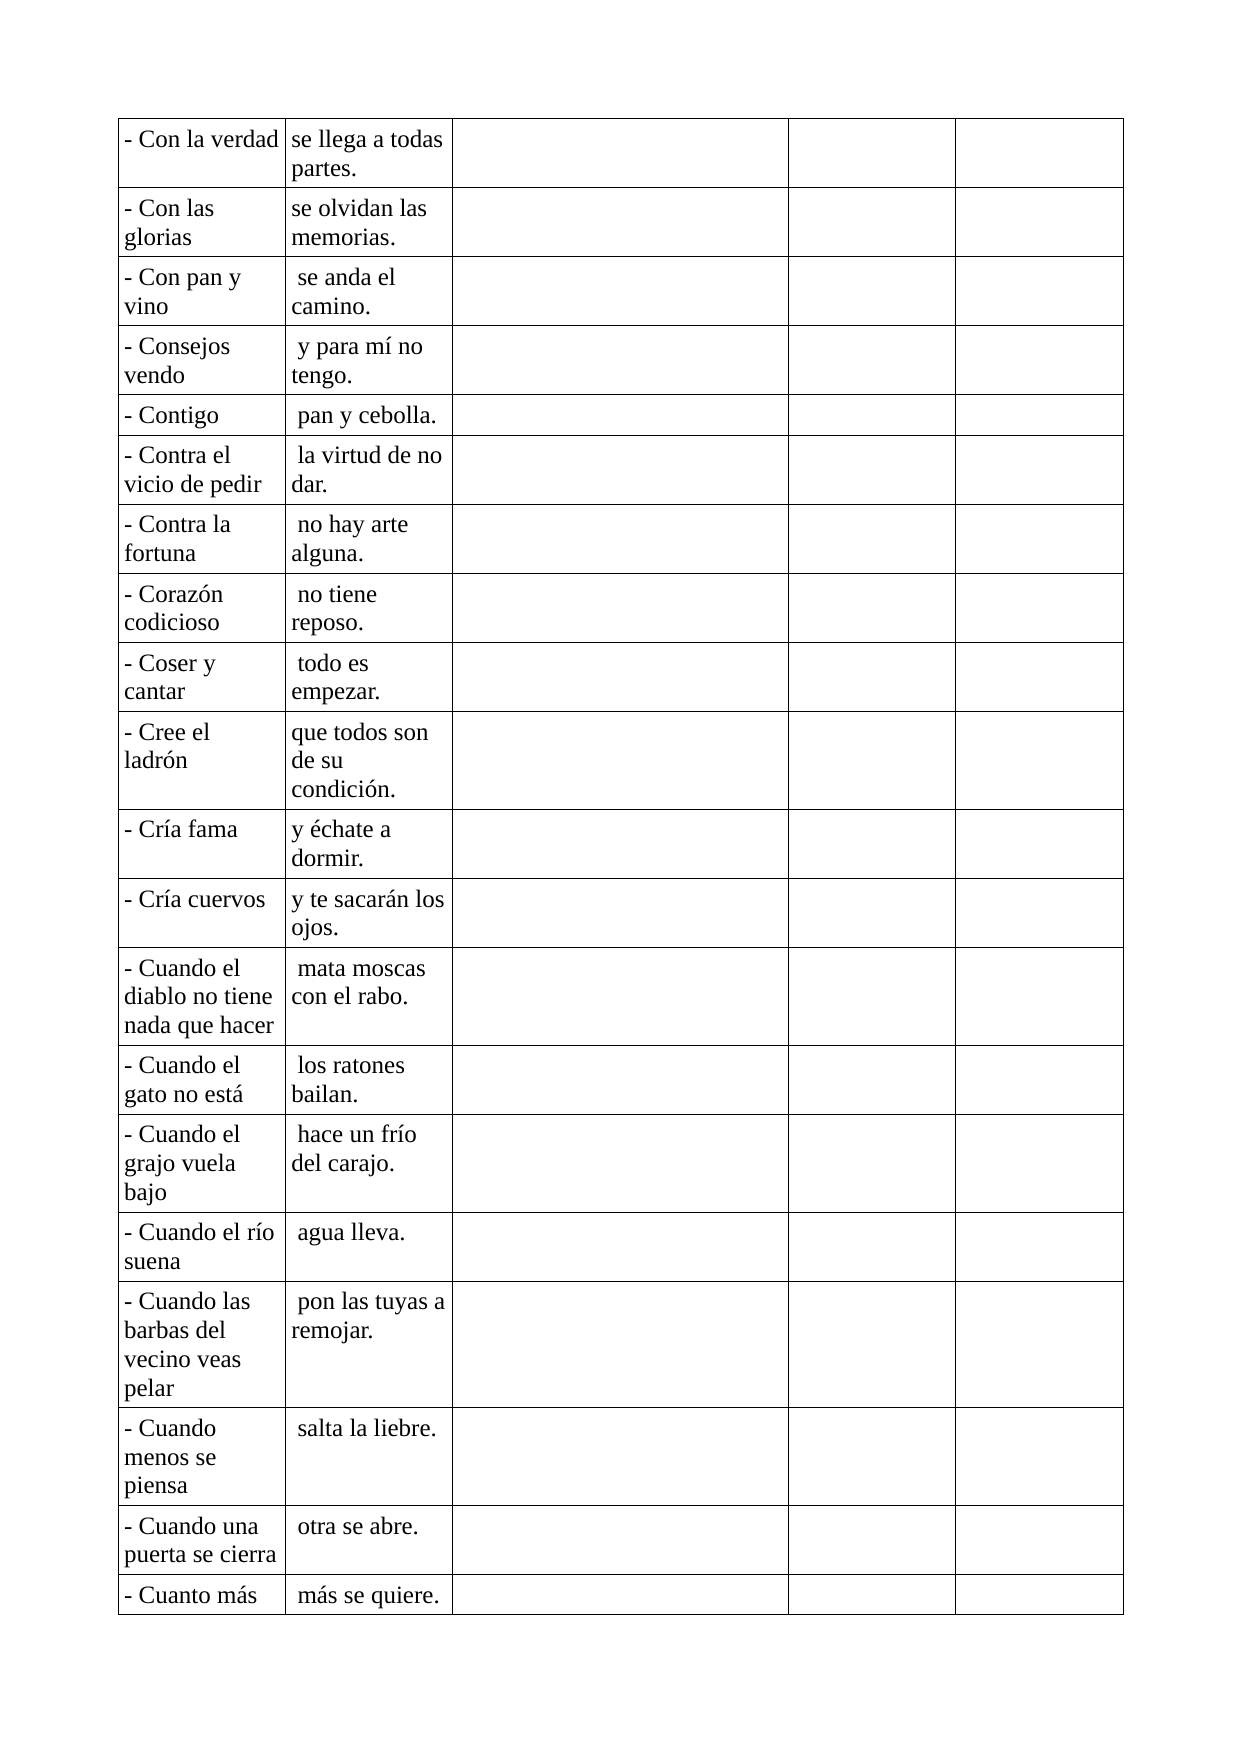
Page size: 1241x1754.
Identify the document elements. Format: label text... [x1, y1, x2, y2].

table_cell - Cuando el gato no está [119, 1046, 285, 1114]
table_cell - Con las glorias [119, 188, 285, 256]
table_cell [956, 326, 1123, 394]
table_cell [789, 574, 955, 642]
table_cell - Coser y cantar [119, 643, 285, 711]
table_cell - Cuanto más [119, 1575, 285, 1614]
table_cell los ratones bailan. [286, 1046, 452, 1114]
table_cell [956, 119, 1123, 187]
table_cell [956, 436, 1123, 504]
table_cell [956, 1575, 1123, 1614]
table_cell - Cuando las barbas del vecino veas pelar [119, 1282, 285, 1407]
table_cell que todos son de su condición. [286, 712, 452, 809]
table_cell [789, 188, 955, 256]
table_cell [789, 505, 955, 573]
table_cell [956, 810, 1123, 878]
table_cell [789, 1408, 955, 1505]
table_cell se llega a todas partes. [286, 119, 452, 187]
table_cell [789, 1115, 955, 1212]
table_cell [956, 1115, 1123, 1212]
table_cell [453, 119, 788, 187]
table_cell - Cuando menos se piensa [119, 1408, 285, 1505]
table_cell y te sacarán los ojos. [286, 879, 452, 947]
table_cell no hay arte alguna. [286, 505, 452, 573]
table_cell [789, 1506, 955, 1574]
table_cell [956, 574, 1123, 642]
table_cell [956, 395, 1123, 435]
table_cell pon las tuyas a remojar. [286, 1282, 452, 1407]
table_cell [956, 505, 1123, 573]
table_cell - Cuando una puerta se cierra [119, 1506, 285, 1574]
table_cell [789, 1213, 955, 1281]
table_cell - Cuando el diablo no tiene nada que hacer [119, 948, 285, 1045]
table_cell pan y cebolla. [286, 395, 452, 435]
table_cell - Contra la fortuna [119, 505, 285, 573]
table_cell - Contigo [119, 395, 285, 435]
table_cell [789, 643, 955, 711]
table_cell - Contra el vicio de pedir [119, 436, 285, 504]
table_cell [789, 1046, 955, 1114]
table_cell [453, 257, 788, 325]
table_cell [956, 188, 1123, 256]
table_cell salta la liebre. [286, 1408, 452, 1505]
table_cell [956, 712, 1123, 809]
table_cell [956, 1046, 1123, 1114]
table_cell [956, 643, 1123, 711]
table_cell [453, 326, 788, 394]
table_cell [789, 948, 955, 1045]
table_cell [453, 1213, 788, 1281]
table_cell - Consejos vendo [119, 326, 285, 394]
table_cell [956, 1408, 1123, 1505]
table_cell - Cría cuervos [119, 879, 285, 947]
table_cell [789, 1575, 955, 1614]
table_cell [453, 810, 788, 878]
table_cell [453, 1046, 788, 1114]
table_cell [453, 188, 788, 256]
table_cell [789, 257, 955, 325]
table_cell se olvidan las memorias. [286, 188, 452, 256]
table_cell [453, 1115, 788, 1212]
table_cell y para mí no tengo. [286, 326, 452, 394]
table_cell [789, 810, 955, 878]
table_cell [956, 1282, 1123, 1407]
table_cell hace un frío del carajo. [286, 1115, 452, 1212]
table_cell [789, 1282, 955, 1407]
table_cell mata moscas con el rabo. [286, 948, 452, 1045]
table_cell no tiene reposo. [286, 574, 452, 642]
table_cell agua lleva. [286, 1213, 452, 1281]
table_cell [453, 436, 788, 504]
table_cell todo es empezar. [286, 643, 452, 711]
table_cell [956, 1213, 1123, 1281]
table_cell [453, 1408, 788, 1505]
table_cell [453, 712, 788, 809]
table_cell [956, 257, 1123, 325]
table_cell [956, 948, 1123, 1045]
table_cell [789, 395, 955, 435]
table_cell - Corazón codicioso [119, 574, 285, 642]
table_cell - Cuando el grajo vuela bajo [119, 1115, 285, 1212]
table_cell [789, 119, 955, 187]
table_cell [789, 879, 955, 947]
table_cell [956, 879, 1123, 947]
table_cell [956, 1506, 1123, 1574]
table_cell otra se abre. [286, 1506, 452, 1574]
table_cell [453, 879, 788, 947]
table_cell se anda el camino. [286, 257, 452, 325]
table_cell [453, 948, 788, 1045]
table_cell [453, 505, 788, 573]
table_cell y échate a dormir. [286, 810, 452, 878]
table_cell la virtud de no dar. [286, 436, 452, 504]
table_cell [453, 1282, 788, 1407]
table_cell [453, 643, 788, 711]
table_cell - Cría fama [119, 810, 285, 878]
table_cell - Con pan y vino [119, 257, 285, 325]
table_cell - Cree el ladrón [119, 712, 285, 809]
table_cell [789, 712, 955, 809]
table_cell [453, 574, 788, 642]
table_cell - Con la verdad [119, 119, 285, 187]
table_cell [789, 326, 955, 394]
table_cell más se quiere. [286, 1575, 452, 1614]
table_cell [453, 1575, 788, 1614]
table_cell [453, 1506, 788, 1574]
table_cell - Cuando el río suena [119, 1213, 285, 1281]
table_cell [453, 395, 788, 435]
table_cell [789, 436, 955, 504]
